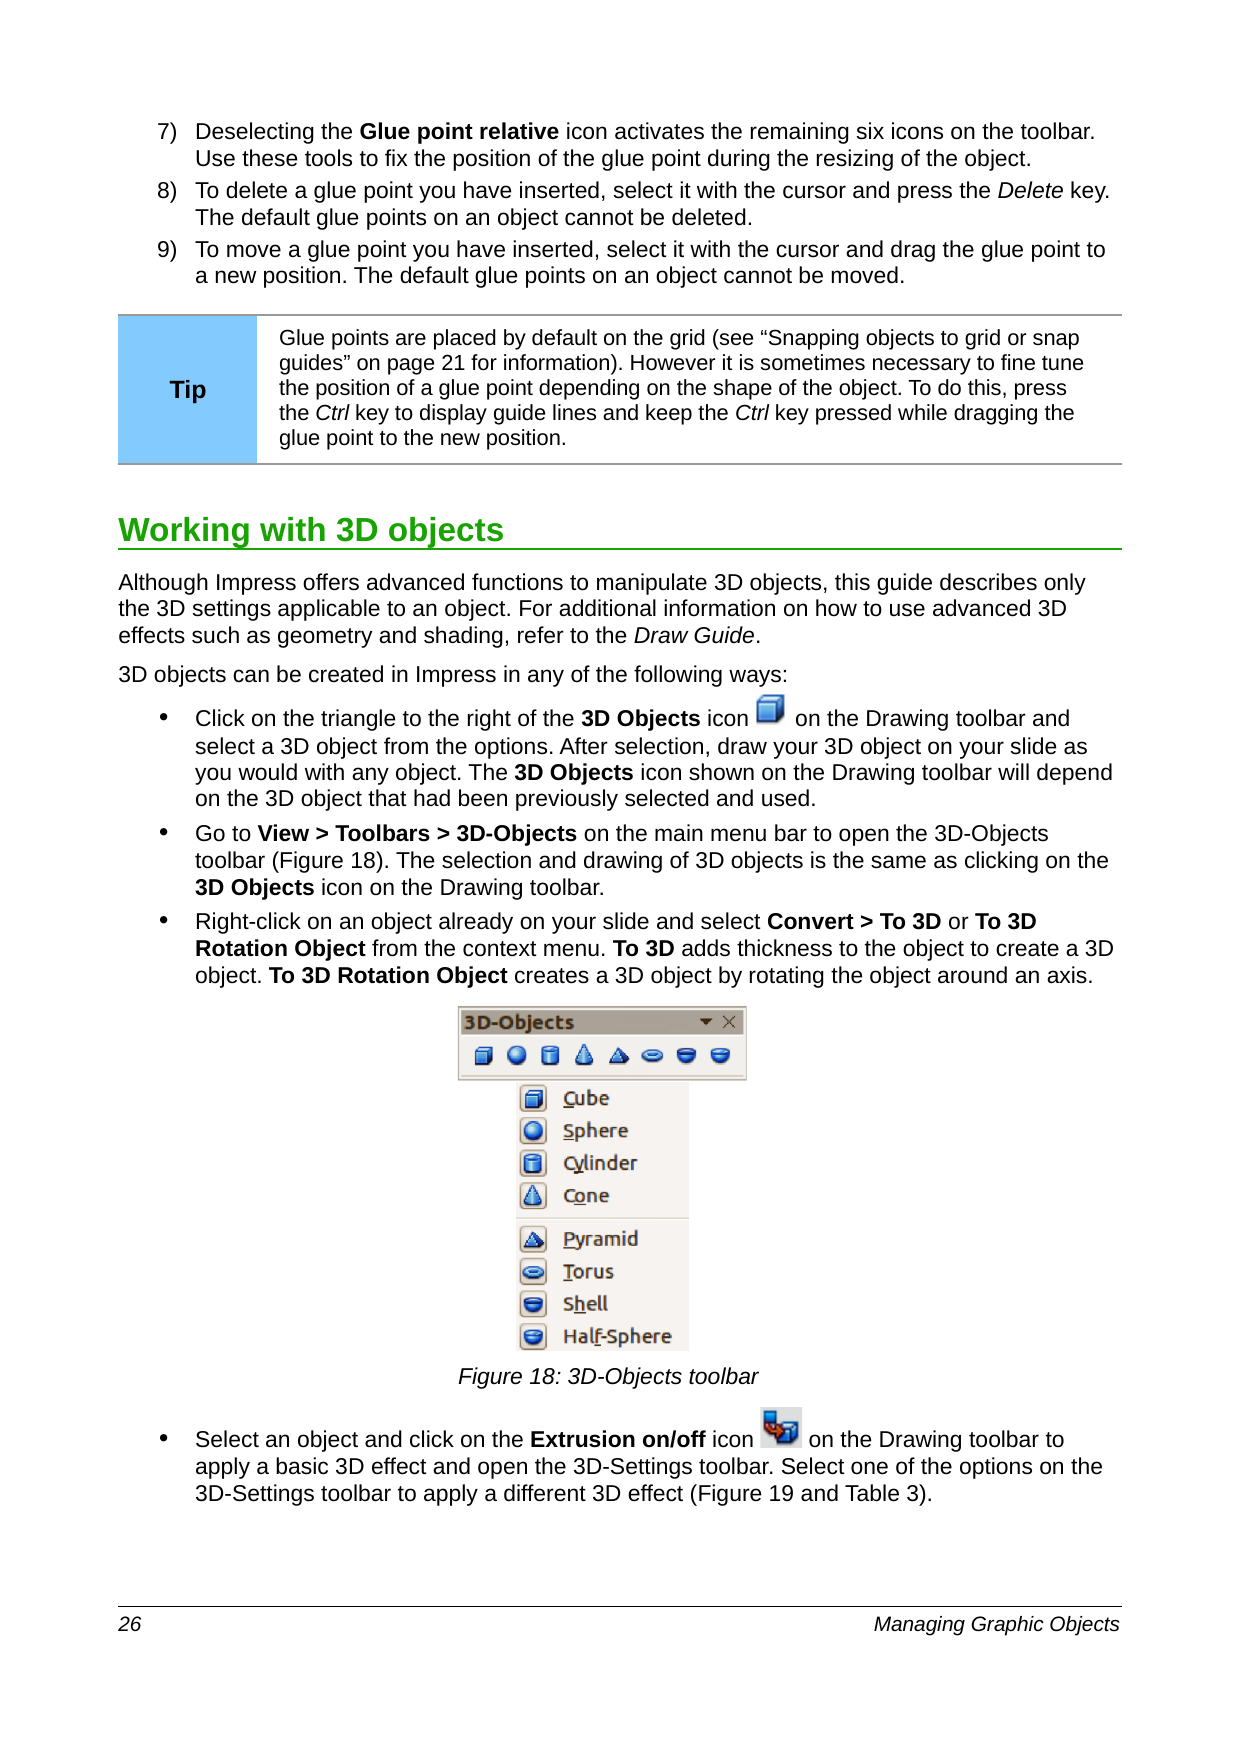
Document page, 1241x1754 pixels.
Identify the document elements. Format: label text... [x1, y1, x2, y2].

list Go to View > Toolbars > 3D-Objects on the main menu bar to open the 3D-Objects toolbar (Figure 18). The selection and drawing of 3D objects is the same as clicking on the 3D Objects icon on the Drawing toolbar. [156, 818, 1122, 900]
list To move a glue point you have inserted, select it with the cursor and drag the glue point to a new position. The default glue points on an object cannot be moved. [177, 236, 1122, 289]
list Select an object and click on the Extrusion on/off icon on the Drawing toolbar to apply a basic 3D effect and open the 3D-Settings toolbar. Select one of the options on the 3D-Settings toolbar to apply a different 3D effect (Figure 19 and Table 3). [156, 1408, 1122, 1506]
list 3D objects can be created in Impress in any of the following ways: [118, 661, 1122, 687]
table_header Tip [118, 316, 257, 463]
picture [755, 693, 789, 727]
text Although Impress offers advanced functions to manipulate 3D objects, this guide describes only the 3D settings applicable to an object. For additional information on how to use advanced 3D effects such as geometry and shading, refer to the Draw Guide. [118, 569, 1122, 648]
list Right-click on an object already on your slide and select Convert > To 3D or To 3D Rotation Object from the context menu. To 3D adds thickness to the object to create a 3D object. To 3D Rotation Object creates a 3D object by rotating the object around an axis. [156, 906, 1122, 988]
picture [457, 1006, 747, 1351]
text Figure 18: 3D-Objects toolbar [458, 1363, 782, 1390]
table_header Glue points are placed by default on the grid (see “Snapping objects to grid or snap guides” on page 21 for information). However it is sometimes necessary to fine tune the position of a glue point depending on the shape of the object. To do this, press the Ctrl key to display guide lines and keep the Ctrl key pressed while dragging the glue point to the new position. [258, 316, 1122, 463]
list Deselecting the Glue point relative icon activates the remaining six icons on the toolbar. Use these tools to fix the position of the glue point during the resizing of the object. [177, 118, 1122, 171]
list To delete a glue point you have inserted, select it with the cursor and press the Delete key. The default glue points on an object cannot be deleted. [177, 177, 1122, 230]
subtitle Working with 3D objects [118, 510, 1122, 548]
list Click on the triangle to the right of the 3D Objects icon on the Drawing toolbar and select a 3D object from the options. After selection, draw your 3D object on your slide as you would with any object. The 3D Objects icon shown on the Drawing toolbar will depend on the 3D object that had been previously selected and used. [156, 693, 1122, 812]
picture [760, 1407, 803, 1448]
